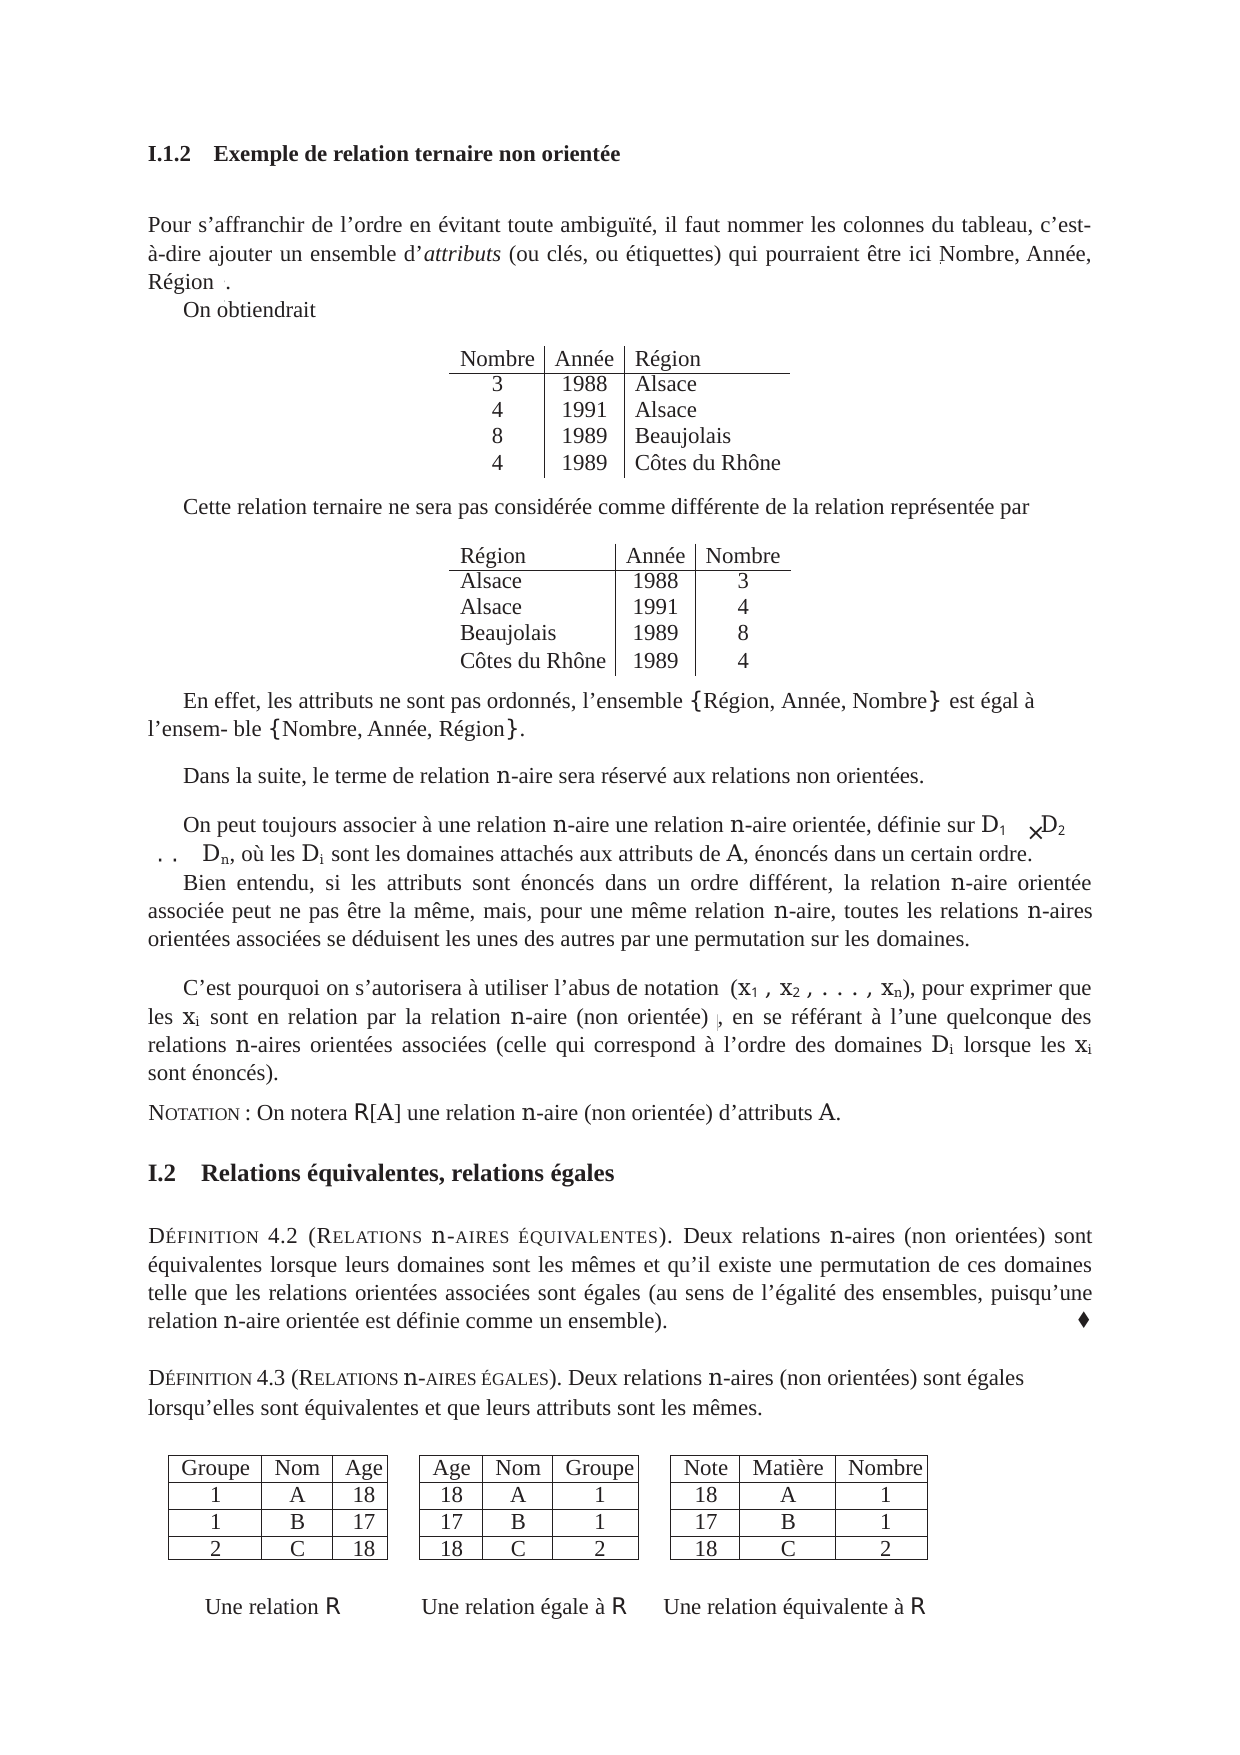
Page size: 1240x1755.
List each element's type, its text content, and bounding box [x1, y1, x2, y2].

text Une relation R Une relation égale à R Une relation équivalente à R [131, 1593, 999, 1620]
table_cell B [483, 1510, 552, 1536]
table_header Région [449, 544, 615, 570]
table_cell Côtes du Rhône [449, 648, 615, 676]
table_cell 17 [420, 1510, 482, 1536]
table_cell 1988 [616, 571, 695, 596]
table_cell A [262, 1483, 332, 1509]
text × × [1045, 822, 1054, 831]
table_header Age [333, 1456, 387, 1482]
table_cell 8 [696, 622, 791, 648]
table_header Matière [740, 1456, 835, 1482]
table_cell 1989 [616, 622, 695, 648]
table_header Région [625, 346, 790, 373]
text DÉFINITION 4.3 (RELATIONS n-AIRES ÉGALES). Deux relations n-aires (non orientées) sont égales [148, 1364, 1093, 1391]
table_cell 18 [333, 1483, 387, 1509]
table_cell 4 [449, 398, 544, 424]
table_cell 2 [836, 1537, 927, 1559]
table_header Nombre [696, 544, 791, 570]
text NOTATION : On notera R[A] une relation n-aire (non orientée) d’attributs A. [148, 1099, 1239, 1126]
table_cell 1 [836, 1483, 927, 1509]
table_header Nombre [449, 346, 544, 373]
table_cell Alsace [449, 571, 615, 596]
table_cell 1988 [545, 374, 624, 398]
list Relations équivalentes, relations égales [148, 1158, 1239, 1187]
table_cell 1989 [545, 450, 624, 478]
table_header Groupe [169, 1456, 261, 1482]
table_cell B [262, 1510, 332, 1536]
table_cell 18 [333, 1537, 387, 1559]
table_cell 17 [671, 1510, 739, 1536]
text · · · × [156, 851, 188, 872]
table_header Année [616, 544, 695, 570]
table_header Année [545, 346, 624, 373]
table_cell 1 [169, 1510, 261, 1536]
table_cell Beaujolais [625, 424, 790, 450]
table_cell 1 [836, 1510, 927, 1536]
table_cell Alsace [625, 374, 790, 398]
table_cell 17 [333, 1510, 387, 1536]
table_cell 1 [169, 1483, 261, 1509]
text C’est pourquoi on s’autorisera à utiliser l’abus de notation (x1 , x2 , . . . , xn), pour exprimer que les xi sont en relation par la relation n-aire (non orientée) , en se référant à l’une quelconque des relations n-aires orientées associées (celle qui correspond à l’ordre des domaines Di lorsque les xi sont énoncés). [148, 971, 1093, 1086]
table_cell C [740, 1537, 835, 1559]
table_cell A [740, 1483, 835, 1509]
table_cell 8 [449, 424, 544, 450]
table_cell 1991 [545, 398, 624, 424]
text On peut toujours associer à une relation n-aire une relation n-aire orientée, définie sur D1 D2 Dn, où les Di sont les domaines attachés aux attributs de A, énoncés dans un certain ordre. [148, 808, 1092, 881]
text Bien entendu, si les attributs sont énoncés dans un ordre différent, la relation n-aire orientée associée peut ne pas être la même, mais, pour une même relation n-aire, toutes les relations n-aires orientées associées se déduisent les unes des autres par une permutation sur les domaines. [148, 869, 1093, 951]
table_cell 1989 [545, 424, 624, 450]
table_cell Alsace [625, 398, 790, 424]
text Pour s’affranchir de l’ordre en évitant toute ambiguïté, il faut nommer les colonnes du tableau, c’est- à-dire ajouter un ensemble d’attributs (ou clés, ou étiquettes) qui pourraient être ici Nombre, Année, Région . [148, 211, 1093, 311]
table_cell 4 [696, 648, 791, 676]
table_header Nombre [836, 1456, 927, 1482]
text DÉFINITION 4.2 (RELATIONS n-AIRES ÉQUIVALENTES). Deux relations n-aires (non orientées) sont équivalentes lorsque leurs domaines sont les mêmes et qu’il existe une permutation de ces domaines telle que les relations orientées associées sont égales (au sens de l’égalité des ensembles, puisqu’une relation n-aire orientée est définie comme un ensemble). ♦ [148, 1223, 1093, 1334]
table_cell Côtes du Rhône [625, 450, 790, 478]
table_cell 2 [553, 1537, 638, 1559]
table_header Nom [262, 1456, 332, 1482]
text Dans la suite, le terme de relation n-aire sera réservé aux relations non orientées. [183, 762, 1239, 789]
text × × [1026, 822, 1084, 844]
table_header Nom [483, 1456, 552, 1482]
text Cette relation ternaire ne sera pas considérée comme différente de la relation représentée par [183, 493, 1239, 520]
table_header Groupe [553, 1456, 638, 1482]
table_cell 1989 [616, 648, 695, 676]
table_cell B [740, 1510, 835, 1536]
table_cell Beaujolais [449, 622, 615, 648]
table_cell 18 [671, 1537, 739, 1559]
table_cell Alsace [449, 596, 615, 622]
table_cell C [262, 1537, 332, 1559]
text En effet, les attributs ne sont pas ordonnés, l’ensemble {Région, Année, Nombre} est égal à l’ensem- ble {Nombre, Année, Région}. [148, 687, 1093, 742]
table_cell 1 [553, 1510, 638, 1536]
table_cell C [483, 1537, 552, 1559]
table_cell 3 [449, 374, 544, 398]
table_cell 2 [169, 1537, 261, 1559]
table_cell 1991 [616, 596, 695, 622]
subtitle Exemple de relation ternaire non orientée [148, 139, 1239, 166]
table_cell 1 [553, 1483, 638, 1509]
text lorsqu’elles sont équivalentes et que leurs attributs sont les mêmes. [148, 1394, 1239, 1420]
table_cell 3 [696, 571, 791, 596]
table_cell 18 [671, 1483, 739, 1509]
table_cell 18 [420, 1483, 482, 1509]
table_header Note [671, 1456, 739, 1482]
table_cell 4 [449, 450, 544, 478]
table_header Age [420, 1456, 482, 1482]
text On obtiendrait [183, 296, 1239, 322]
table_cell A [483, 1483, 552, 1509]
table_cell 4 [696, 596, 791, 622]
table_cell 18 [420, 1537, 482, 1559]
